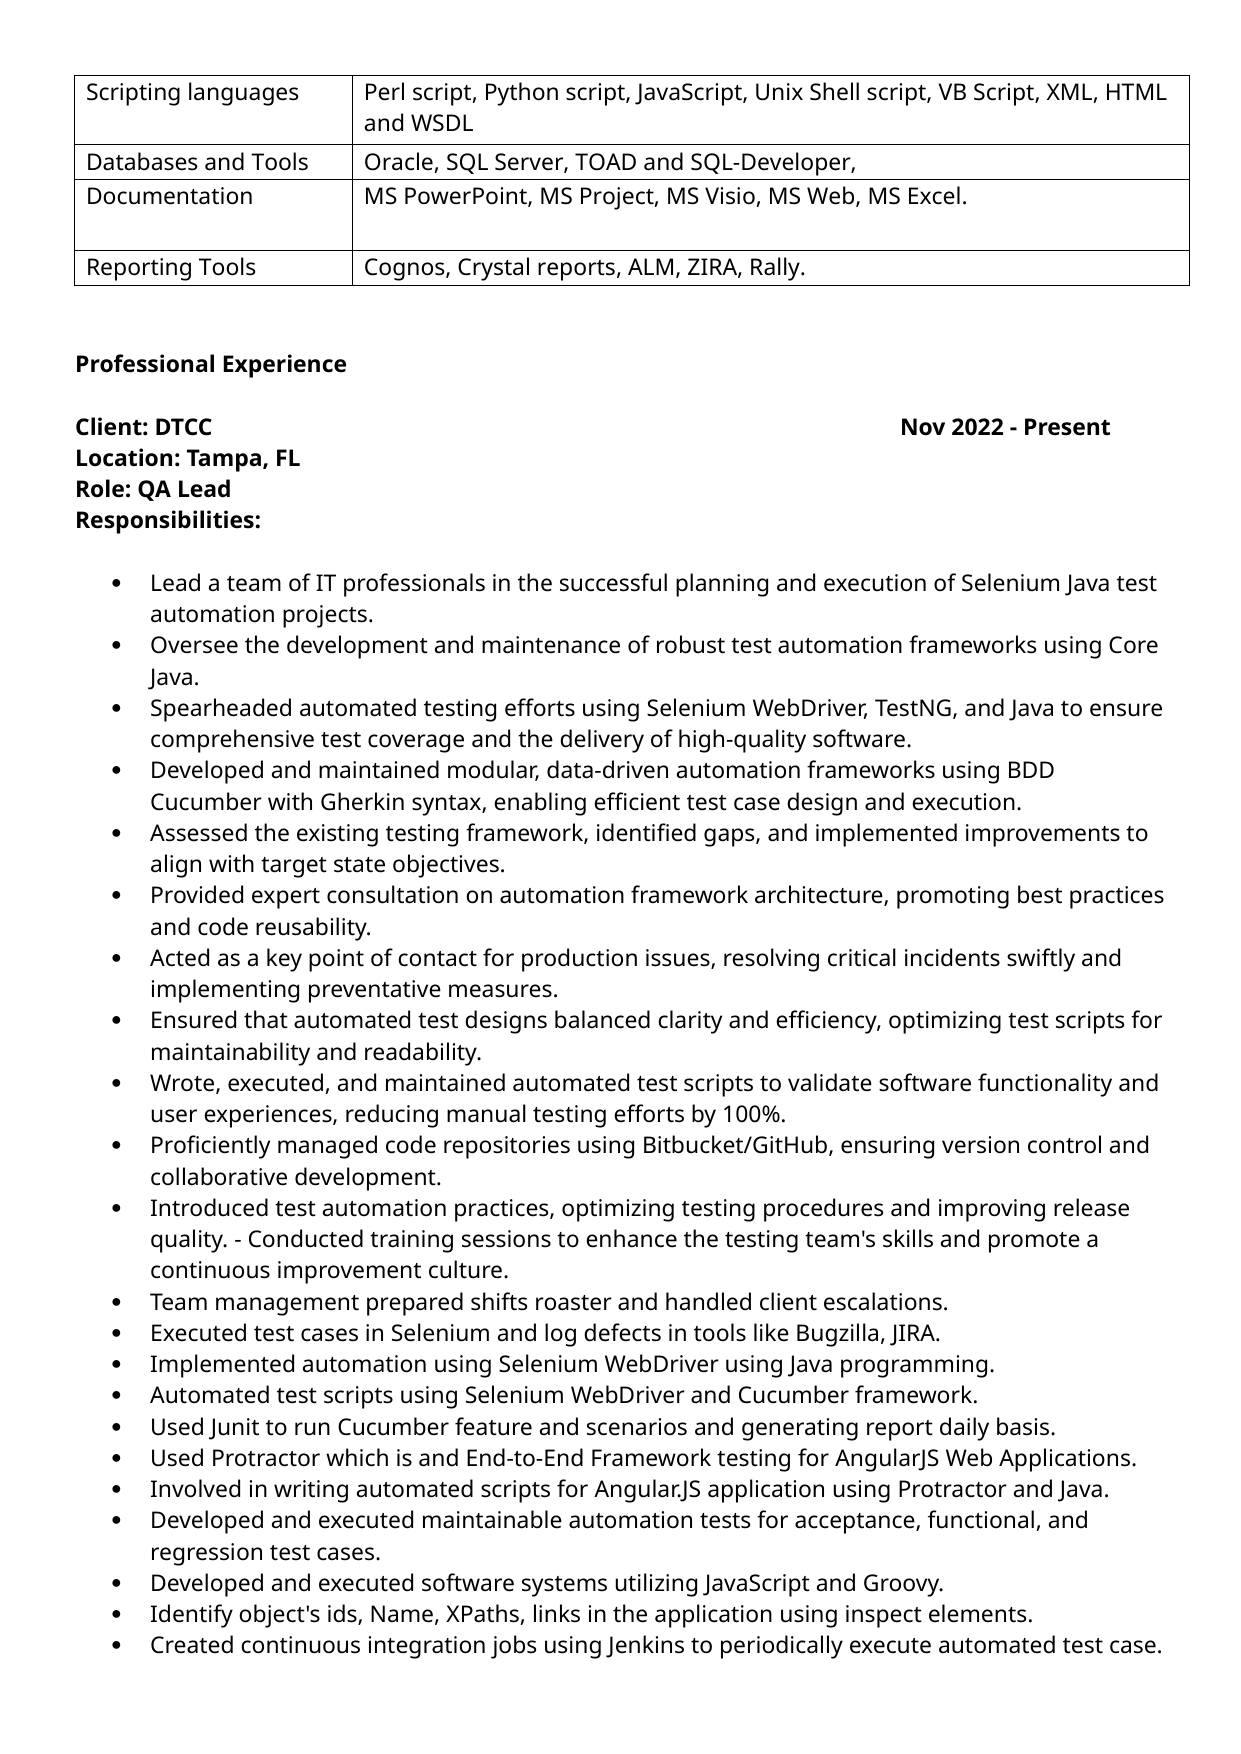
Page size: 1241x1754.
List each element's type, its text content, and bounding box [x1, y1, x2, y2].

list Ensured that automated test designs balanced clarity and efficiency, optimizing test scripts for maintainability and readability. [112, 1004, 1165, 1067]
text Professional Experience [75, 348, 1165, 379]
list Lead a team of IT professionals in the successful planning and execution of Selenium Java test automation projects. [112, 567, 1165, 629]
table_cell MS PowerPoint, MS Project, MS Visio, MS Web, MS Excel. [353, 180, 1189, 250]
list Developed and maintained modular, data-driven automation frameworks using BDD Cucumber with Gherkin syntax, enabling efficient test case design and execution. [112, 754, 1165, 817]
list Provided expert consultation on automation framework architecture, promoting best practices and code reusability. [112, 879, 1165, 942]
list Used Protractor which is and End-to-End Framework testing for AngularJS Web Applications. [112, 1442, 1165, 1473]
text Location: Tampa, FL [75, 442, 1165, 473]
list Developed and executed software systems utilizing JavaScript and Groovy. [112, 1567, 1165, 1598]
table_cell Oracle, SQL Server, TOAD and SQL-Developer, [353, 145, 1189, 179]
list Automated test scripts using Selenium WebDriver and Cucumber framework. [112, 1379, 1165, 1411]
table_cell Documentation [75, 180, 352, 250]
list Oversee the development and maintenance of robust test automation frameworks using Core Java. [112, 629, 1165, 692]
list Used Junit to run Cucumber feature and scenarios and generating report daily basis. [112, 1411, 1165, 1442]
list Wrote, executed, and maintained automated test scripts to validate software functionality and user experiences, reducing manual testing efforts by 100%. [112, 1067, 1165, 1129]
list Acted as a key point of contact for production issues, resolving critical incidents swiftly and implementing preventative measures. [112, 942, 1165, 1004]
list Introduced test automation practices, optimizing testing procedures and improving release quality. - Conducted training sessions to enhance the testing team's skills and promote a continuous improvement culture. [112, 1192, 1165, 1286]
list Created continuous integration jobs using Jenkins to periodically execute automated test case. [112, 1629, 1165, 1661]
list Involved in writing automated scripts for Angular.JS application using Protractor and Java. [112, 1473, 1165, 1504]
list Assessed the existing testing framework, identified gaps, and implemented improvements to align with target state objectives. [112, 817, 1165, 879]
table_cell Scripting languages [75, 76, 352, 144]
list Executed test cases in Selenium and log defects in tools like Bugzilla, JIRA. [112, 1317, 1165, 1348]
list Spearheaded automated testing efforts using Selenium WebDriver, TestNG, and Java to ensure comprehensive test coverage and the delivery of high-quality software. [112, 692, 1165, 754]
list Team management prepared shifts roaster and handled client escalations. [112, 1286, 1165, 1317]
list Identify object's ids, Name, XPaths, links in the application using inspect elements. [112, 1598, 1165, 1629]
text Role: QA Lead [75, 473, 1165, 504]
text Client: DTCC Nov 2022 - Present [75, 411, 1165, 442]
list Developed and executed maintainable automation tests for acceptance, functional, and regression test cases. [112, 1504, 1165, 1567]
table_cell Databases and Tools [75, 145, 352, 179]
list Proficiently managed code repositories using Bitbucket/GitHub, ensuring version control and collaborative development. [112, 1129, 1165, 1192]
text Responsibilities: [75, 504, 1165, 536]
list Implemented automation using Selenium WebDriver using Java programming. [112, 1348, 1165, 1379]
table_cell Perl script, Python script, JavaScript, Unix Shell script, VB Script, XML, HTML and WSDL [353, 76, 1189, 144]
table_cell Cognos, Crystal reports, ALM, ZIRA, Rally. [353, 251, 1189, 284]
table_cell Reporting Tools [75, 251, 352, 284]
